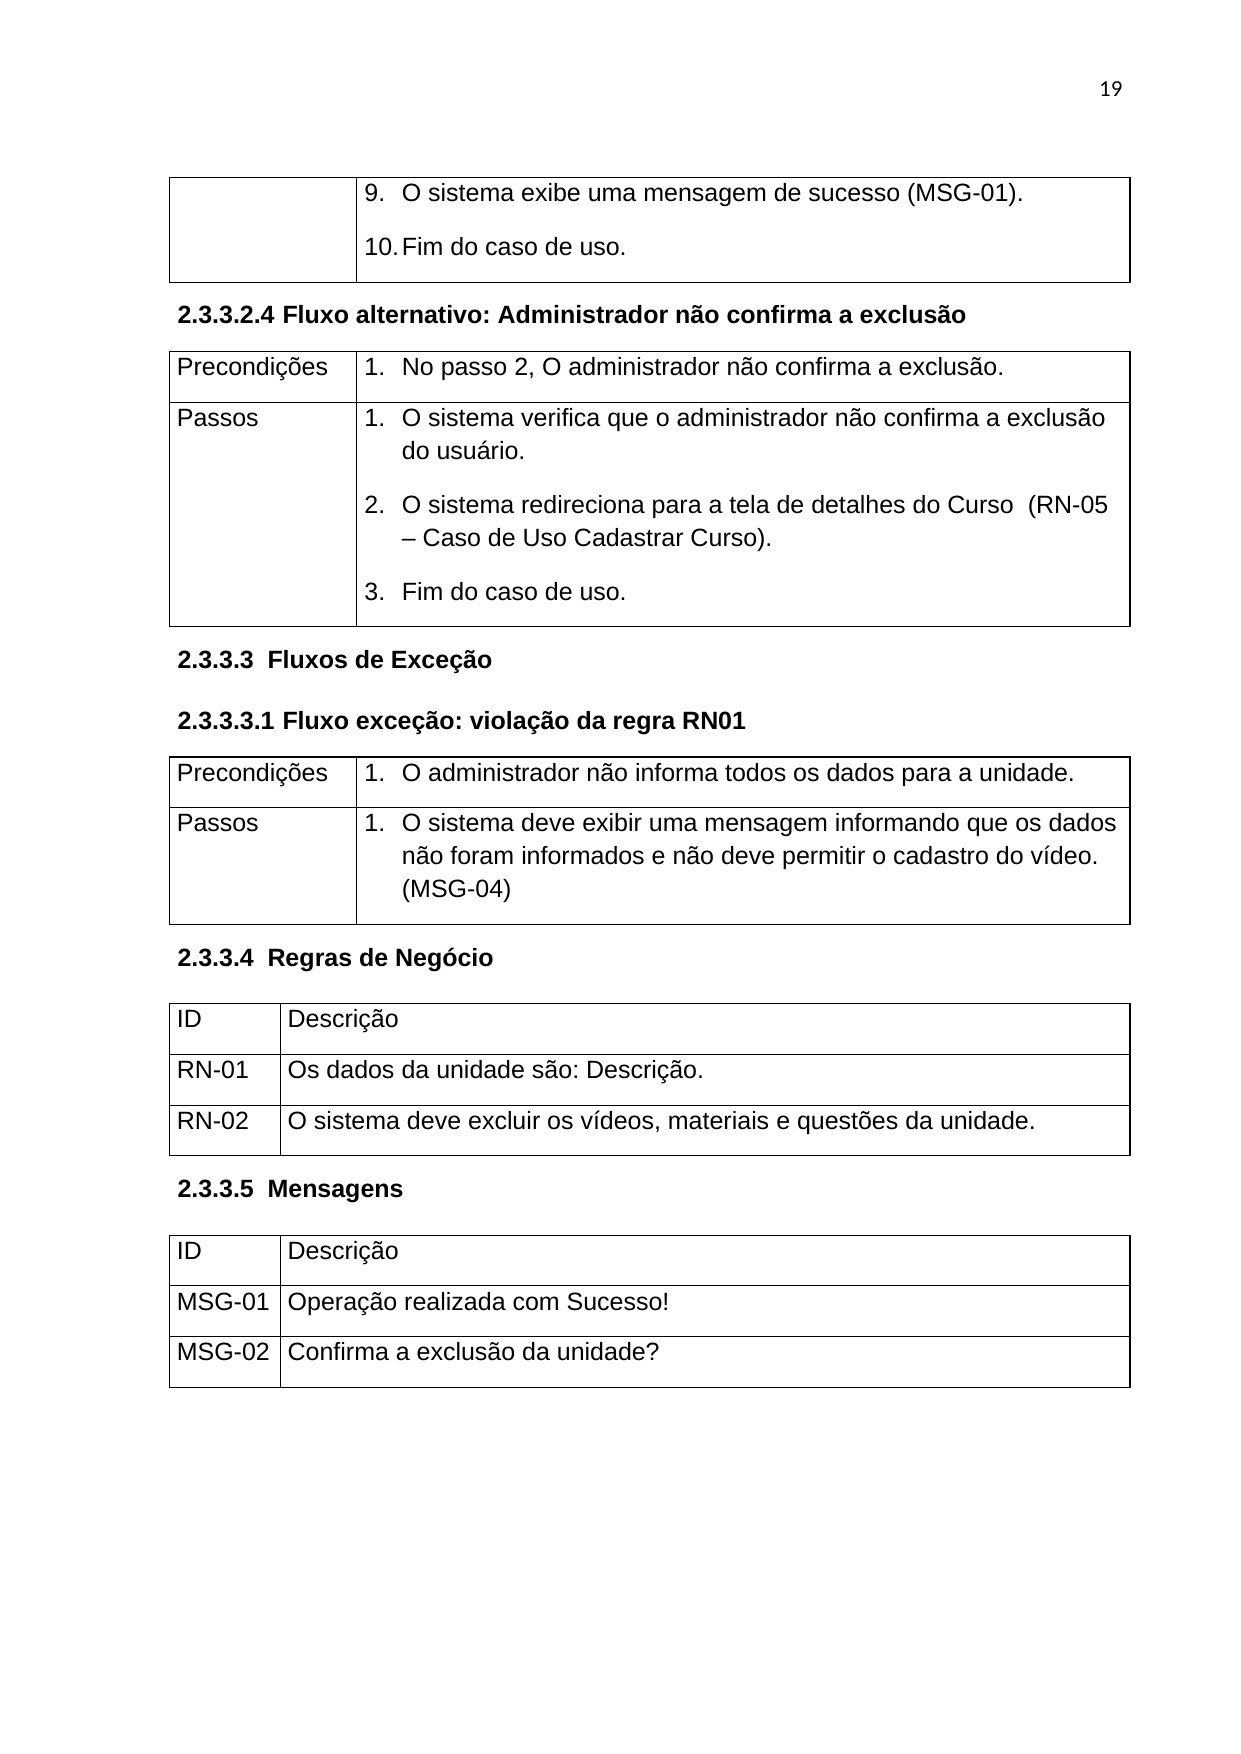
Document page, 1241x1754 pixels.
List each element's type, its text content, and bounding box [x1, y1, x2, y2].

table_cell O sistema deve excluir os vídeos, materiais e questões da unidade. [281, 1106, 1129, 1155]
table_header Precondições [170, 352, 356, 402]
table_cell RN-01 [170, 1055, 280, 1104]
table_cell RN-02 [170, 1106, 280, 1155]
table_header Descrição [281, 1004, 1129, 1054]
subtitle Fluxo alternativo: Administrador não confirma a exclusão [177, 300, 1122, 329]
table_cell O sistema verifica que o administrador não confirma a exclusão do usuário. O sistema redireciona para a tela de detalhes do Curso (RN-05 – Caso de Uso Cadastrar Curso). Fim do caso de uso. [357, 403, 1129, 626]
subtitle Fluxos de Exceção [177, 645, 1122, 674]
table_cell [170, 178, 356, 282]
table_cell Os dados da unidade são: Descrição. [281, 1055, 1129, 1104]
table_header No passo 2, O administrador não confirma a exclusão. [357, 352, 1129, 402]
table_cell Passos [170, 808, 356, 924]
subtitle Regras de Negócio [177, 942, 1122, 971]
table_header ID [170, 1004, 280, 1054]
subtitle Mensagens [177, 1174, 1122, 1203]
table_cell O sistema deve exibir uma mensagem informando que os dados não foram informados e não deve permitir o cadastro do vídeo. (MSG-04) [357, 808, 1129, 924]
table_header O administrador não informa todos os dados para a unidade. [357, 758, 1129, 807]
table_cell MSG-02 [170, 1337, 280, 1387]
table_cell Passos [170, 403, 356, 626]
table_cell MSG-01 [170, 1286, 280, 1336]
table_cell No passo 3 do Fluxo Principal, o administrador solicita a exclusão de uma unidade. O sistema solicita a confirmação da exclusão (MSG-02). O administrador confirma a exclusão. O sistema exclui a unidade do banco de dados (RN-02). O sistema redireciona para a tela de detalhes do Curso (RN-05 – Caso de Uso Cadastrar Curso). O sistema exibe uma mensagem de sucesso (MSG-01). Fim do caso de uso. O sistema redireciona para a tela de detalhes do Curso (RN-05 – Caso de Uso Cadastrar Curso). O sistema exibe uma mensagem de sucesso (MSG-01). Fim do caso de uso. [357, 178, 1129, 282]
table_header Precondições [170, 758, 356, 807]
subtitle Fluxo exceção: violação da regra RN01 [177, 706, 1122, 734]
table_header ID [170, 1236, 280, 1285]
table_header Descrição [281, 1236, 1129, 1285]
table_cell Confirma a exclusão da unidade? [281, 1337, 1129, 1387]
table_cell Operação realizada com Sucesso! [281, 1286, 1129, 1336]
